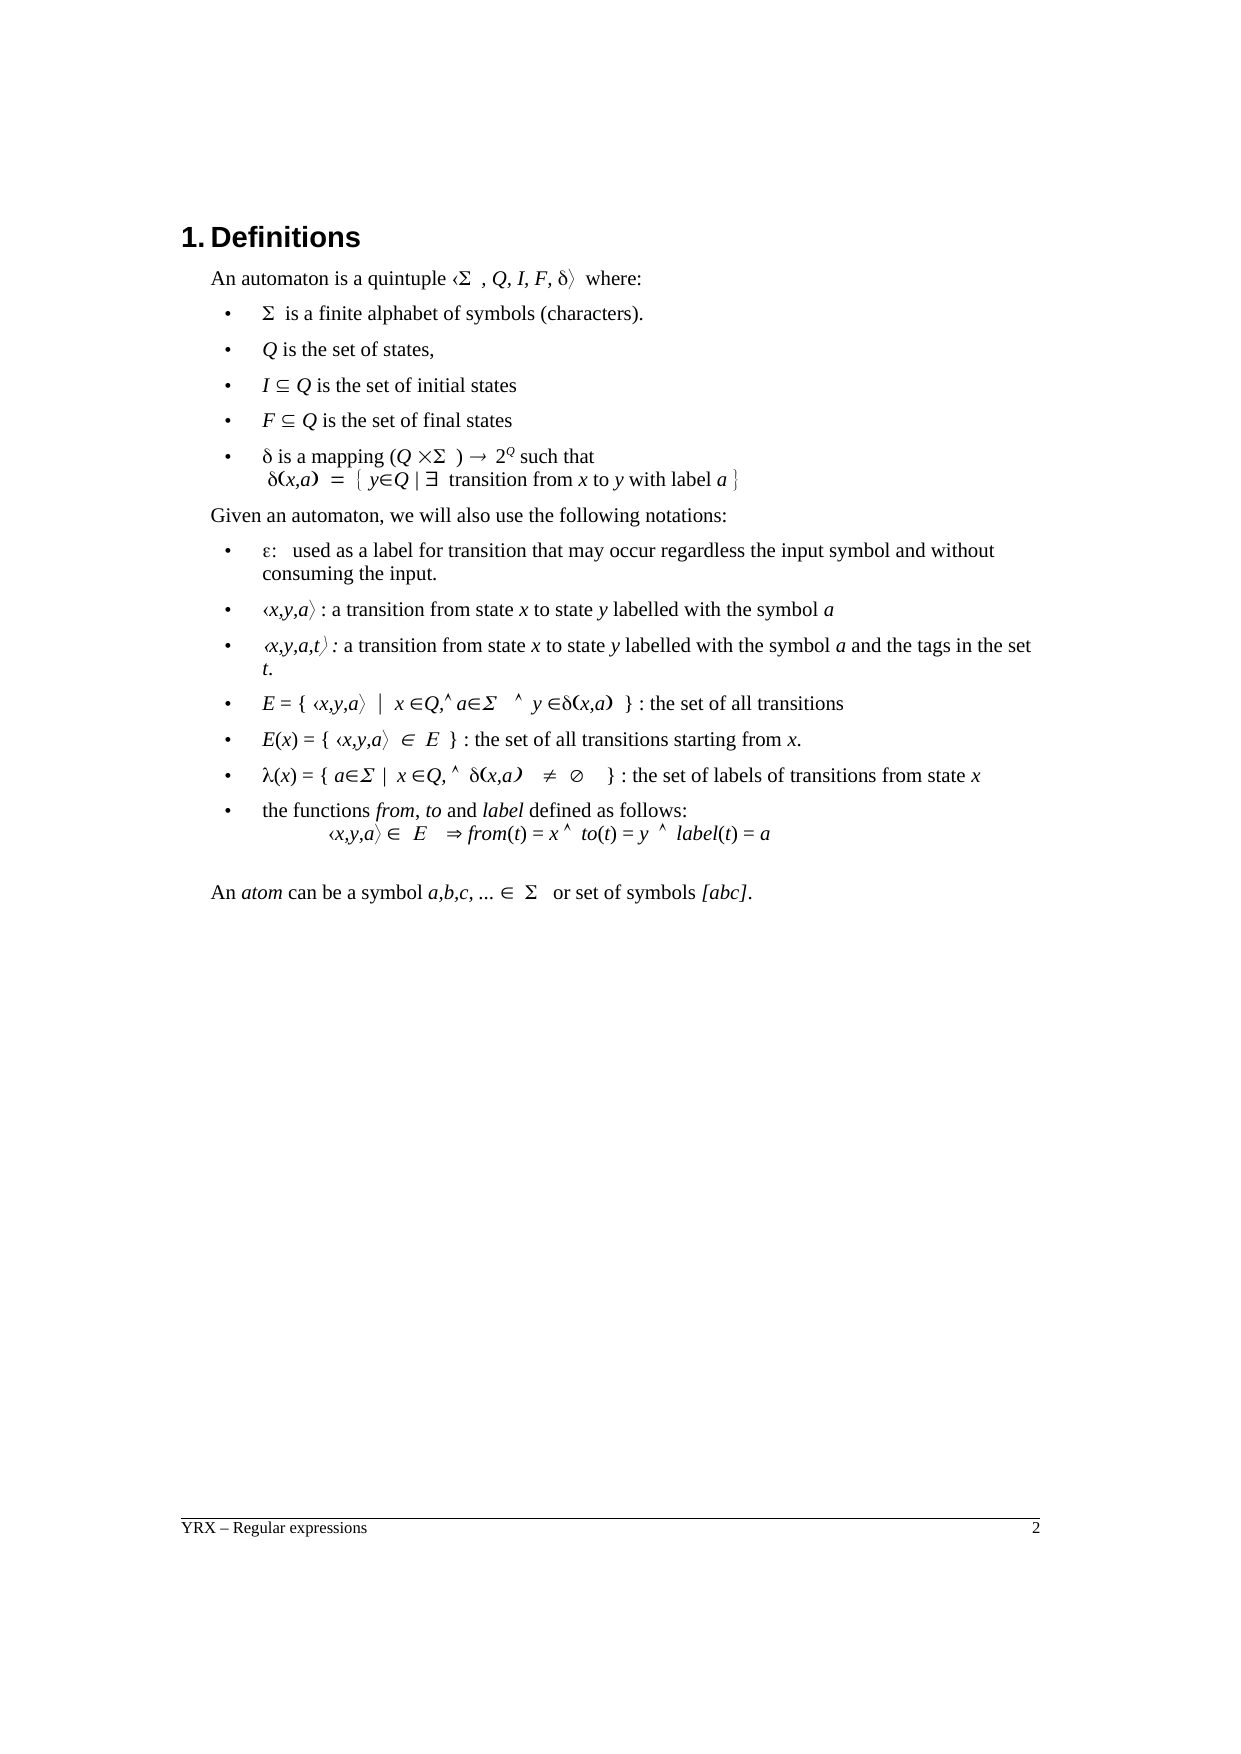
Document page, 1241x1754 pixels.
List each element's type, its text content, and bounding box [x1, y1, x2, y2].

list x,y,a : a transition from state x to state y labelled with the symbol a [224, 598, 1040, 621]
text An automaton is a quintuple  , Q, I, F, d where: [181, 267, 1040, 290]
list F  Q is the set of final states [224, 409, 1040, 432]
list l(x) = { a | x Q,  d(x,a)   } : the set of labels of transitions from state x [224, 763, 1040, 787]
list Q is the set of states, [224, 338, 1040, 361]
list  is a finite alphabet of symbols (characters). [224, 302, 1040, 325]
list E(x) = { x,y,a  E } : the set of all transitions starting from x. [224, 728, 1040, 751]
subtitle Definitions [181, 221, 1040, 254]
list I  Q is the set of initial states [224, 373, 1040, 397]
list E = { x,y,a | x Q, a  y d(x,a) } : the set of all transitions [224, 692, 1040, 715]
text Given an automaton, we will also use the following notations: [181, 503, 1040, 527]
text An atom can be a symbol a,b,c, ...   or set of symbols [abc]. [181, 881, 1040, 904]
list the functions from, to and label defined as follows: x,y,a  E  from(t) = x  to(t) = y  label(t) = a [224, 799, 1040, 868]
list x,y,a,t : a transition from state x to state y labelled with the symbol a and the tags in the set t. [224, 633, 1040, 680]
list d is a mapping (Q  )  2Q such that d(x,a) = { yQ |  transition from x to y with label a } [224, 445, 1040, 491]
list : used as a label for transition that may occur regardless the input symbol and without consuming the input. [224, 539, 1040, 585]
